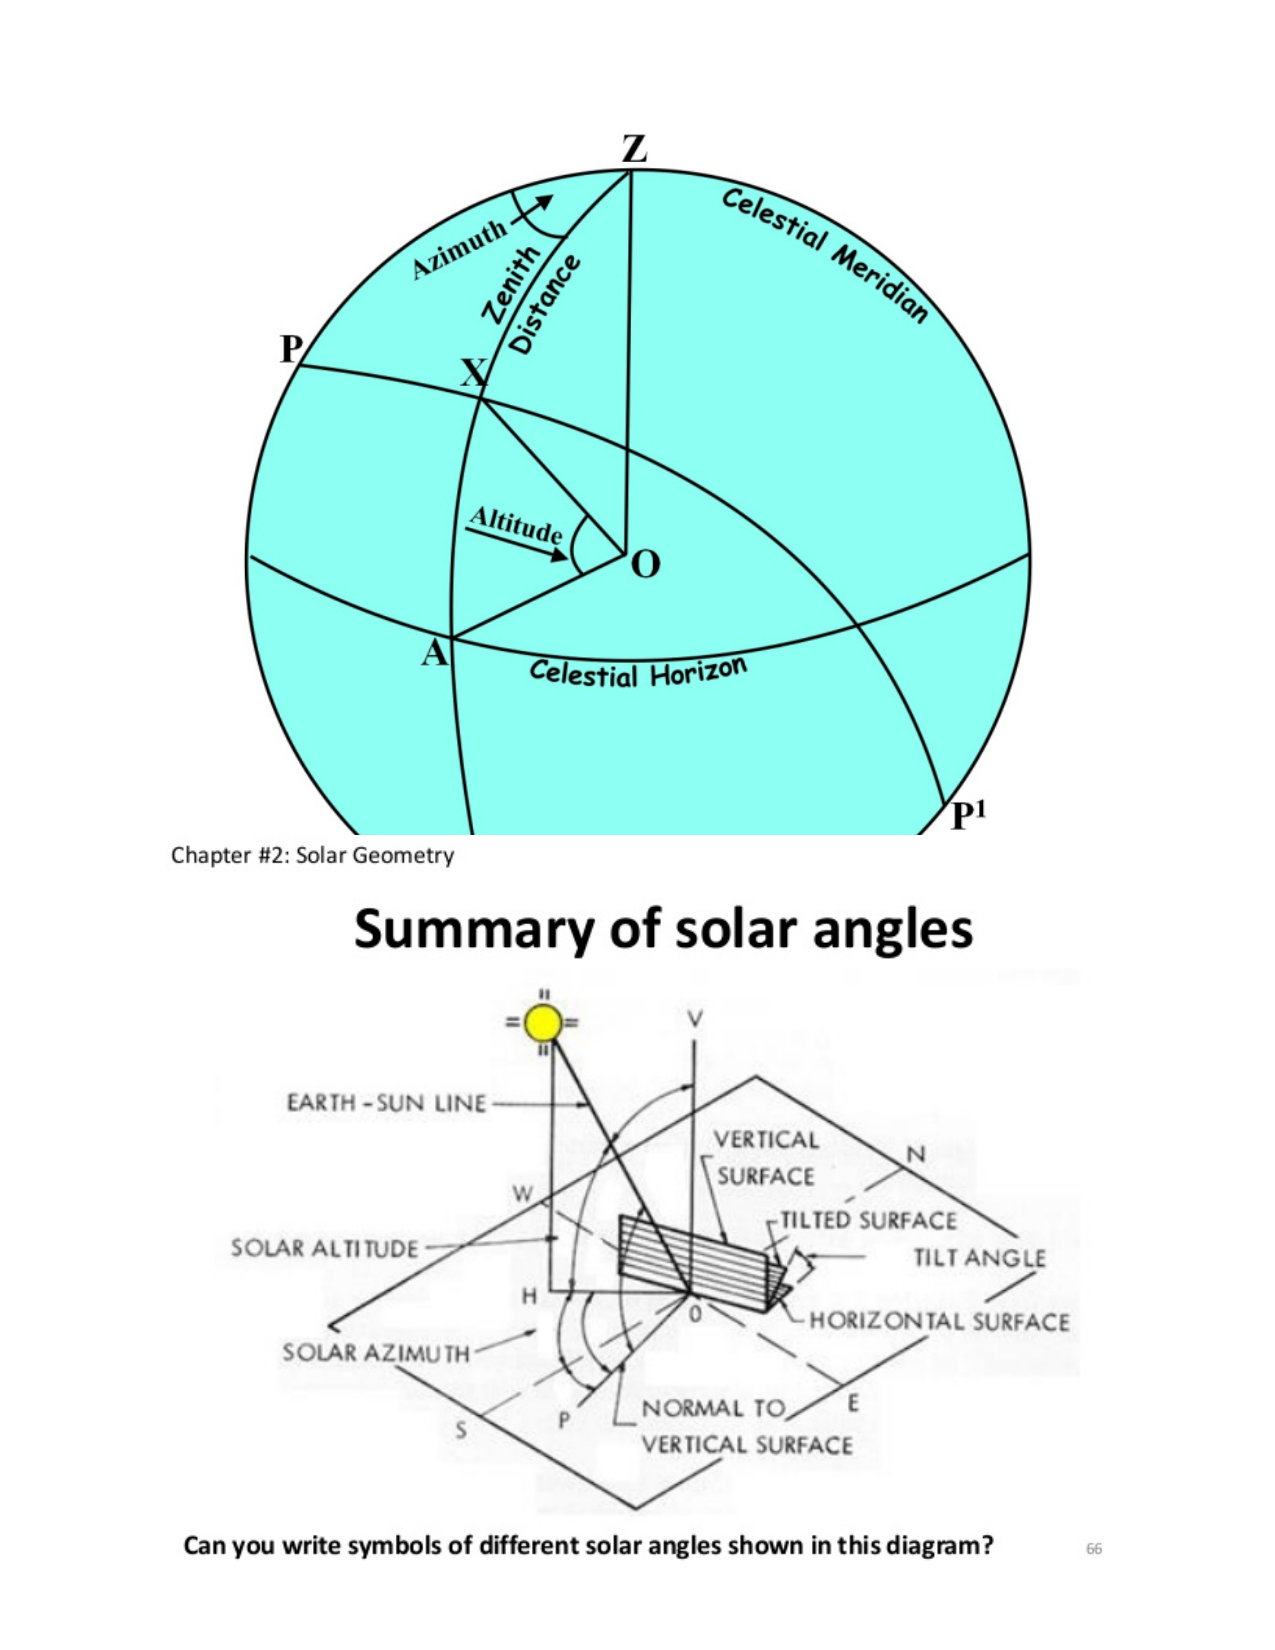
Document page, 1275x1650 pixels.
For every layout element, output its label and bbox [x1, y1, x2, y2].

picture [165, 118, 1163, 1584]
